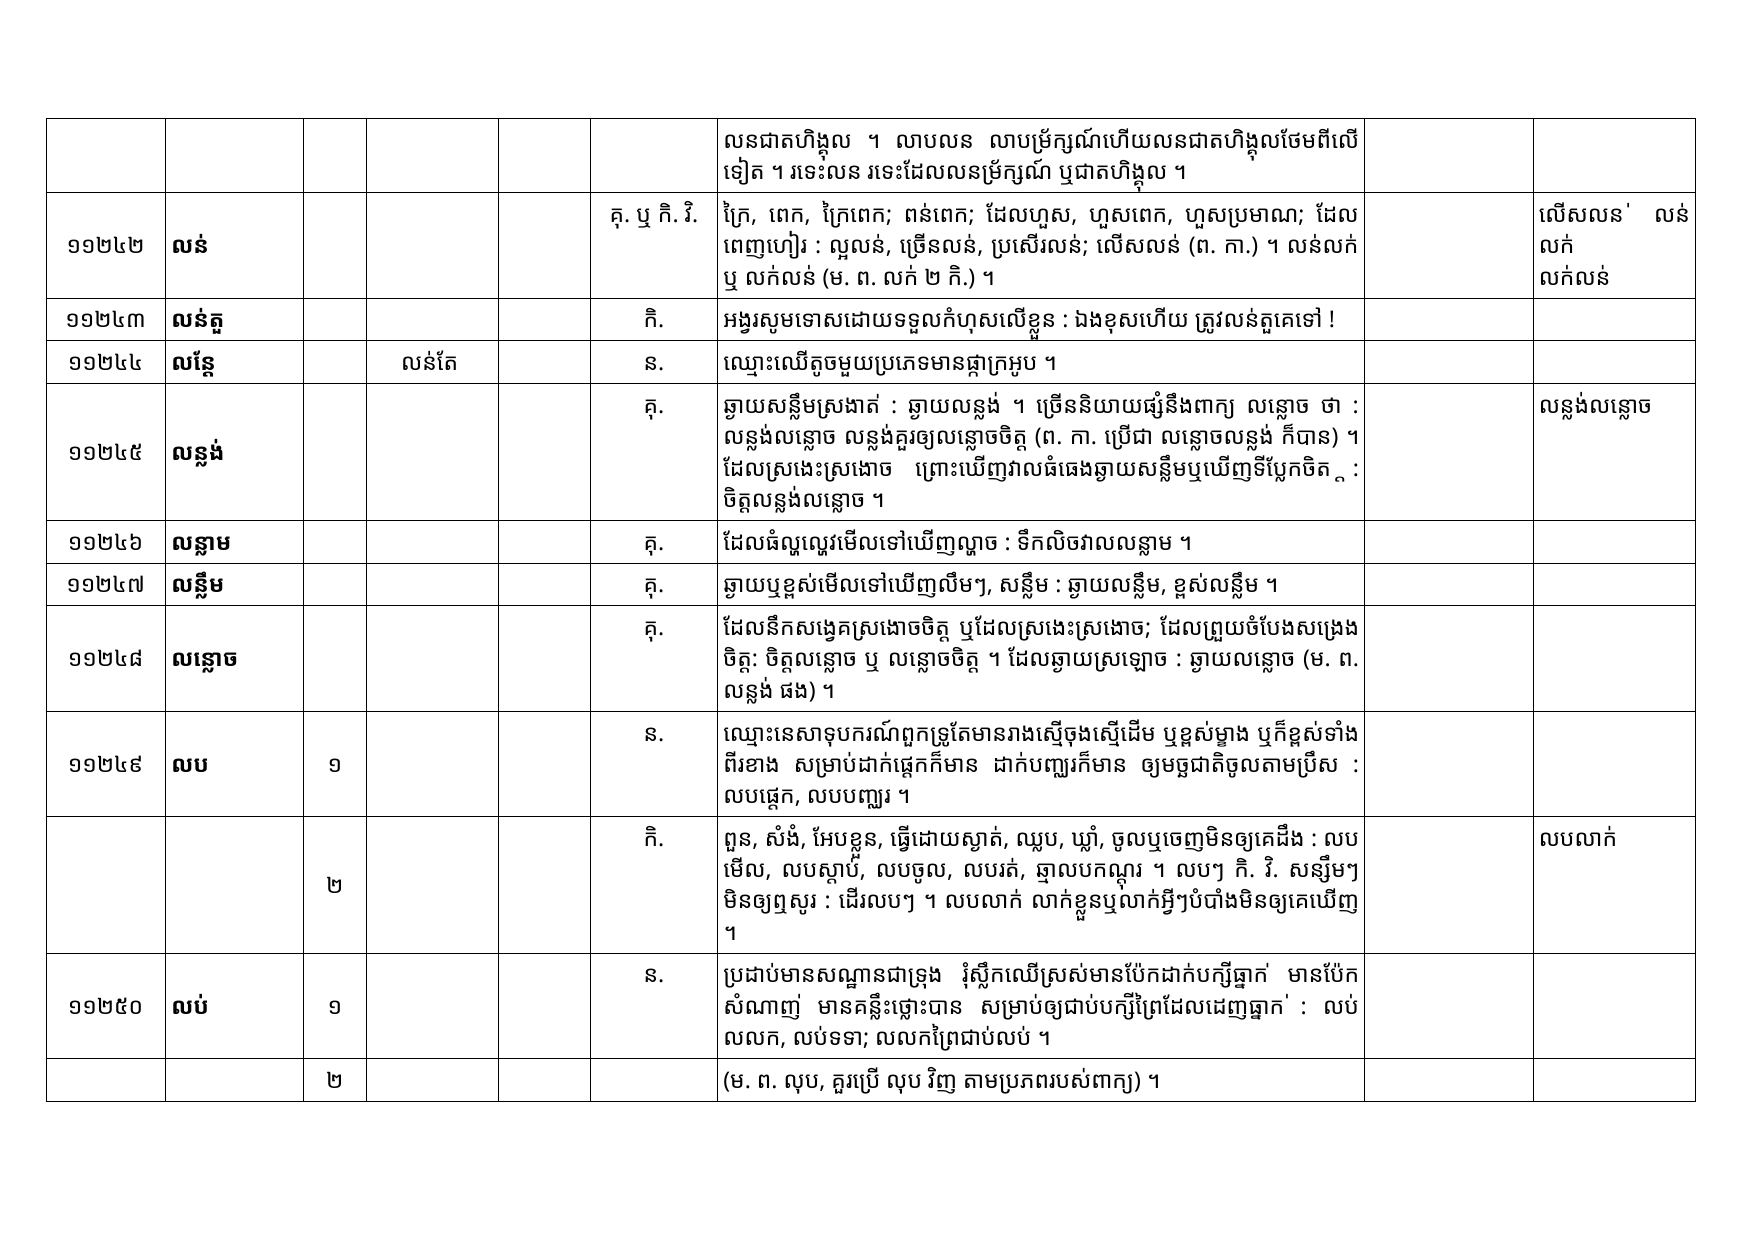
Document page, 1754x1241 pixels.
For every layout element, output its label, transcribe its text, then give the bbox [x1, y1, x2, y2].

table_cell ឆ្ងាយ​ឬ​ខ្ពស់​មើល​ទៅ​ឃើញ​លឹម​ៗ, សន្លឹម : ឆ្ងាយ​លន្លឹម, ខ្ពស់​លន្លឹម ។ [718, 564, 1364, 605]
table_cell [1365, 193, 1533, 297]
table_cell [499, 384, 590, 520]
table_cell [304, 606, 366, 711]
table_cell ឈ្មោះ​ឈើ​តូច​មួយ​ប្រភេទ​មាន​ផ្កា​ក្រអូប ។ [718, 341, 1364, 383]
table_cell [304, 193, 366, 297]
table_cell លន់ [166, 193, 303, 297]
table_cell [1534, 564, 1695, 605]
table_cell [304, 341, 366, 383]
table_cell អង្វរ​សូម​ទោស​ដោយ​ទទួល​កំហុស​លើ​ខ្លួន : ឯង​ខុស​ហើយ ត្រូវ​លន់​តួ​គេ​ទៅ ! [718, 299, 1364, 340]
table_cell [1365, 712, 1533, 816]
table_cell [1534, 119, 1695, 192]
table_cell [367, 119, 498, 192]
table_cell កិ. [591, 299, 717, 340]
table_cell លប់ [166, 954, 303, 1058]
table_cell [1365, 1059, 1533, 1101]
table_cell ក្រៃ, ពេក, ក្រៃ​ពេក; ពន់​ពេក; ដែល​ហួស, ហួស​ពេក, ហួស​ប្រមាណ; ដែល​ពេញ​ហៀរ : ល្អ​លន់, ច្រើន​លន់, ប្រសើរ​លន់; លើស​លន់ (ព. កា.) ។ លន់​លក់ ឬ លក់​លន់ (ម. ព. លក់ ២ កិ.) ។ [718, 193, 1364, 297]
table_cell [1534, 299, 1695, 340]
table_cell [304, 521, 366, 562]
table_cell លន់តួ [166, 299, 303, 340]
table_cell [499, 521, 590, 562]
table_cell [304, 384, 366, 520]
table_cell លន់តែ [367, 341, 498, 383]
table_cell ១១២៤៥ [47, 384, 165, 520]
table_cell [166, 817, 303, 952]
table_cell ពួន, សំងំ, អែប​ខ្លួន, ធ្វើ​ដោយ​ស្ងាត់, ឈ្លប, ឃ្លាំ, ចូល​ឬ​ចេញ​មិន​ឲ្យ​គេ​ដឹង : លប​មើល, លប​ស្តាប់, លប​ចូល, លប​រត់, ឆ្មា​លប​កណ្តុរ ។ លប​ៗ កិ. វិ. សន្សឹម​ៗ មិន​ឲ្យ​ឮ​សូរ : ដើរ​លប​ៗ ។ លប​លាក់ លាក់​ខ្លួន​ឬ​លាក់​អ្វី​ៗ​បំបាំង​មិន​ឲ្យ​គេ​ឃើញ ។ [718, 817, 1364, 952]
table_cell [367, 384, 498, 520]
table_cell ១ [304, 712, 366, 816]
table_cell [47, 1059, 165, 1101]
table_cell ឆ្ងាយ​សន្លឹម​ស្រងាត់ : ឆ្ងាយ​លន្លង់ ។ ច្រើន​និយាយ​ផ្សំ​នឹង​ពាក្យ​ លន្លោច ថា : លន្លង់​លន្លោច លន្លង់​គួរ​ឲ្យ​លន្លោច​ចិត្ត (ព. កា. ប្រើ​ជា លន្លោច​លន្លង់ ក៏​បាន) ។ ដែល​ស្រងេះ​ស្រងោច ព្រោះ​ឃើញ​វាល​ធំ​ធេង​ឆ្ងាយ​សន្លឹម​ឬ​ឃើញ​ទី​ប្លែក​ចិត្ត : ចិត្ត​លន្លង់​លន្លោច ។ [718, 384, 1364, 520]
table_cell [367, 521, 498, 562]
table_cell [304, 564, 366, 605]
table_cell [499, 954, 590, 1058]
table_cell [367, 954, 498, 1058]
table_cell [1365, 341, 1533, 383]
table_cell ១១២៤៧ [47, 564, 165, 605]
table_cell គុ. [591, 384, 717, 520]
table_cell លន្លោច [166, 606, 303, 711]
table_cell [367, 712, 498, 816]
table_cell [499, 341, 590, 383]
table_cell ១ [304, 954, 366, 1058]
table_cell លើស​លន់ លន់​លក់ លក់​លន់ [1534, 193, 1695, 297]
table_cell [367, 299, 498, 340]
table_cell [1365, 119, 1533, 192]
table_cell [367, 606, 498, 711]
table_cell [499, 119, 590, 192]
table_cell [499, 817, 590, 952]
table_cell ២ [304, 817, 366, 952]
table_cell ១១២៤២ [47, 193, 165, 297]
table_cell ១១២៥០ [47, 954, 165, 1058]
table_cell [166, 1059, 303, 1101]
table_cell លប [166, 712, 303, 816]
table_cell [1365, 564, 1533, 605]
table_cell ឈ្មោះ​នេសាទុបករណ៍​ពួក​ទ្រូ​តែ​មាន​រាង​ស្មើ​ចុង​ស្មើ​ដើម ឬ​ខ្ពស់​ម្ខាង ឬ​ក៏​ខ្ពស់​ទាំង​ពីរ​ខាង សម្រាប់​ដាក់​ផ្តេក​ក៏​មាន ដាក់​បញ្ឈរ​ក៏​មាន ឲ្យ​មច្ឆ​ជាតិ​ចូល​តាម​ប្រឹស : លប​ផ្តេក, លប​បញ្ឈរ ។ [718, 712, 1364, 816]
table_cell ន. [591, 712, 717, 816]
table_cell [499, 1059, 590, 1101]
table_cell [499, 299, 590, 340]
table_cell [1365, 299, 1533, 340]
table_cell [1534, 712, 1695, 816]
table_cell (ម. ព. លុប, គួរ​ប្រើ លុប វិញ តាម​ប្រភព​របស់​ពាក្យ) ។ [718, 1059, 1364, 1101]
table_cell [1534, 521, 1695, 562]
table_cell ដែល​ធំ​ល្ហល្ហេវ​មើល​ទៅ​ឃើញ​ល្ហាច : ទឹក​លិច​វាល​លន្លាម ។ [718, 521, 1364, 562]
table_cell [47, 817, 165, 952]
table_cell [499, 564, 590, 605]
table_cell [1534, 1059, 1695, 1101]
table_cell គុ. [591, 521, 717, 562]
table_cell [1365, 817, 1533, 952]
table_cell ១១២៤៩ [47, 712, 165, 816]
table_cell ១១២៤៦ [47, 521, 165, 562]
table_cell ១១២៤៣ [47, 299, 165, 340]
table_cell លន្លឹម [166, 564, 303, 605]
table_cell ន. [591, 341, 717, 383]
table_cell លន្លង់​លន្លោច [1534, 384, 1695, 520]
table_cell [47, 119, 165, 192]
table_cell [499, 712, 590, 816]
table_cell [499, 193, 590, 297]
table_cell [1365, 521, 1533, 562]
table_cell ប្រដាប់​មាន​សណ្ឋាន​ជា​ទ្រុង រុំ​ស្លឹក​ឈើ​ស្រស់​មាន​ប៉ែក​ដាក់​បក្សី​ធ្នាក់ មាន​ប៉ែក​សំណាញ់ មាន​គន្លឹះ​ថ្លោះ​បាន សម្រាប់​ឲ្យ​ជាប់​បក្សី​ព្រៃ​ដែល​ដេញ​ធ្នាក់ : លប់​លលក, លប់​ទទា; លលក​ព្រៃ​ជាប់​លប់ ។ [718, 954, 1364, 1058]
table_cell [367, 564, 498, 605]
table_cell គុ. [591, 564, 717, 605]
table_cell [1534, 341, 1695, 383]
table_cell [367, 193, 498, 297]
table_cell គុ. [591, 606, 717, 711]
table_cell [1365, 606, 1533, 711]
table_cell លន្តែ [166, 341, 303, 383]
table_cell ១១២៤៨ [47, 606, 165, 711]
table_cell [1534, 606, 1695, 711]
table_cell ១១២៤៤ [47, 341, 165, 383]
table_cell [367, 1059, 498, 1101]
table_cell [1534, 954, 1695, 1058]
table_cell គុ. ឬ កិ. វិ. [591, 193, 717, 297]
table_cell កិ. [591, 817, 717, 952]
table_cell [166, 119, 303, 192]
table_cell [304, 119, 366, 192]
table_cell [367, 817, 498, 952]
table_cell ២ [304, 1059, 366, 1101]
table_cell [499, 606, 590, 711]
table_cell លន្លង់ [166, 384, 303, 520]
table_cell លាប​ដោយ​ម្រ័ក្សណ៍, ដោយ​ជាត​ហិង្គុល ឲ្យ​ឡើង​សម្បុរ​រលោង; លន​ម្រ័ក្សណ៍, លន​ជាត​ហិង្គុល ។ លាប​លន លាប​ម្រ័ក្សណ៍​ហើយ​លន​ជាត​ហិង្គុល​ថែម​ពី​លើ​ទៀត ។ រទេះ​លន រទេះ​ដែល​លន​ម្រ័ក្សណ៍ ឬ​ជាត​ហិង្គុល ។ [718, 119, 1364, 192]
table_cell [1365, 384, 1533, 520]
table_cell ដែល​នឹក​សង្វេគ​ស្រងោច​ចិត្ត ឬ​ដែល​ស្រងេះស្រងោច; ដែល​ព្រួយ​ចំបែង​សង្រេង​ចិត្ត: ចិត្ត​លន្លោច ឬ លន្លោច​ចិត្ត ។ ដែល​ឆ្ងាយ​ស្រឡោច : ឆ្ងាយ​លន្លោច (ម. ព. លន្លង់ ផង) ។ [718, 606, 1364, 711]
table_cell លប​លាក់ [1534, 817, 1695, 952]
table_cell [591, 119, 717, 192]
table_cell ន. [591, 954, 717, 1058]
table_cell លន្លាម [166, 521, 303, 562]
table_cell [304, 299, 366, 340]
table_cell [591, 1059, 717, 1101]
table_cell [1365, 954, 1533, 1058]
